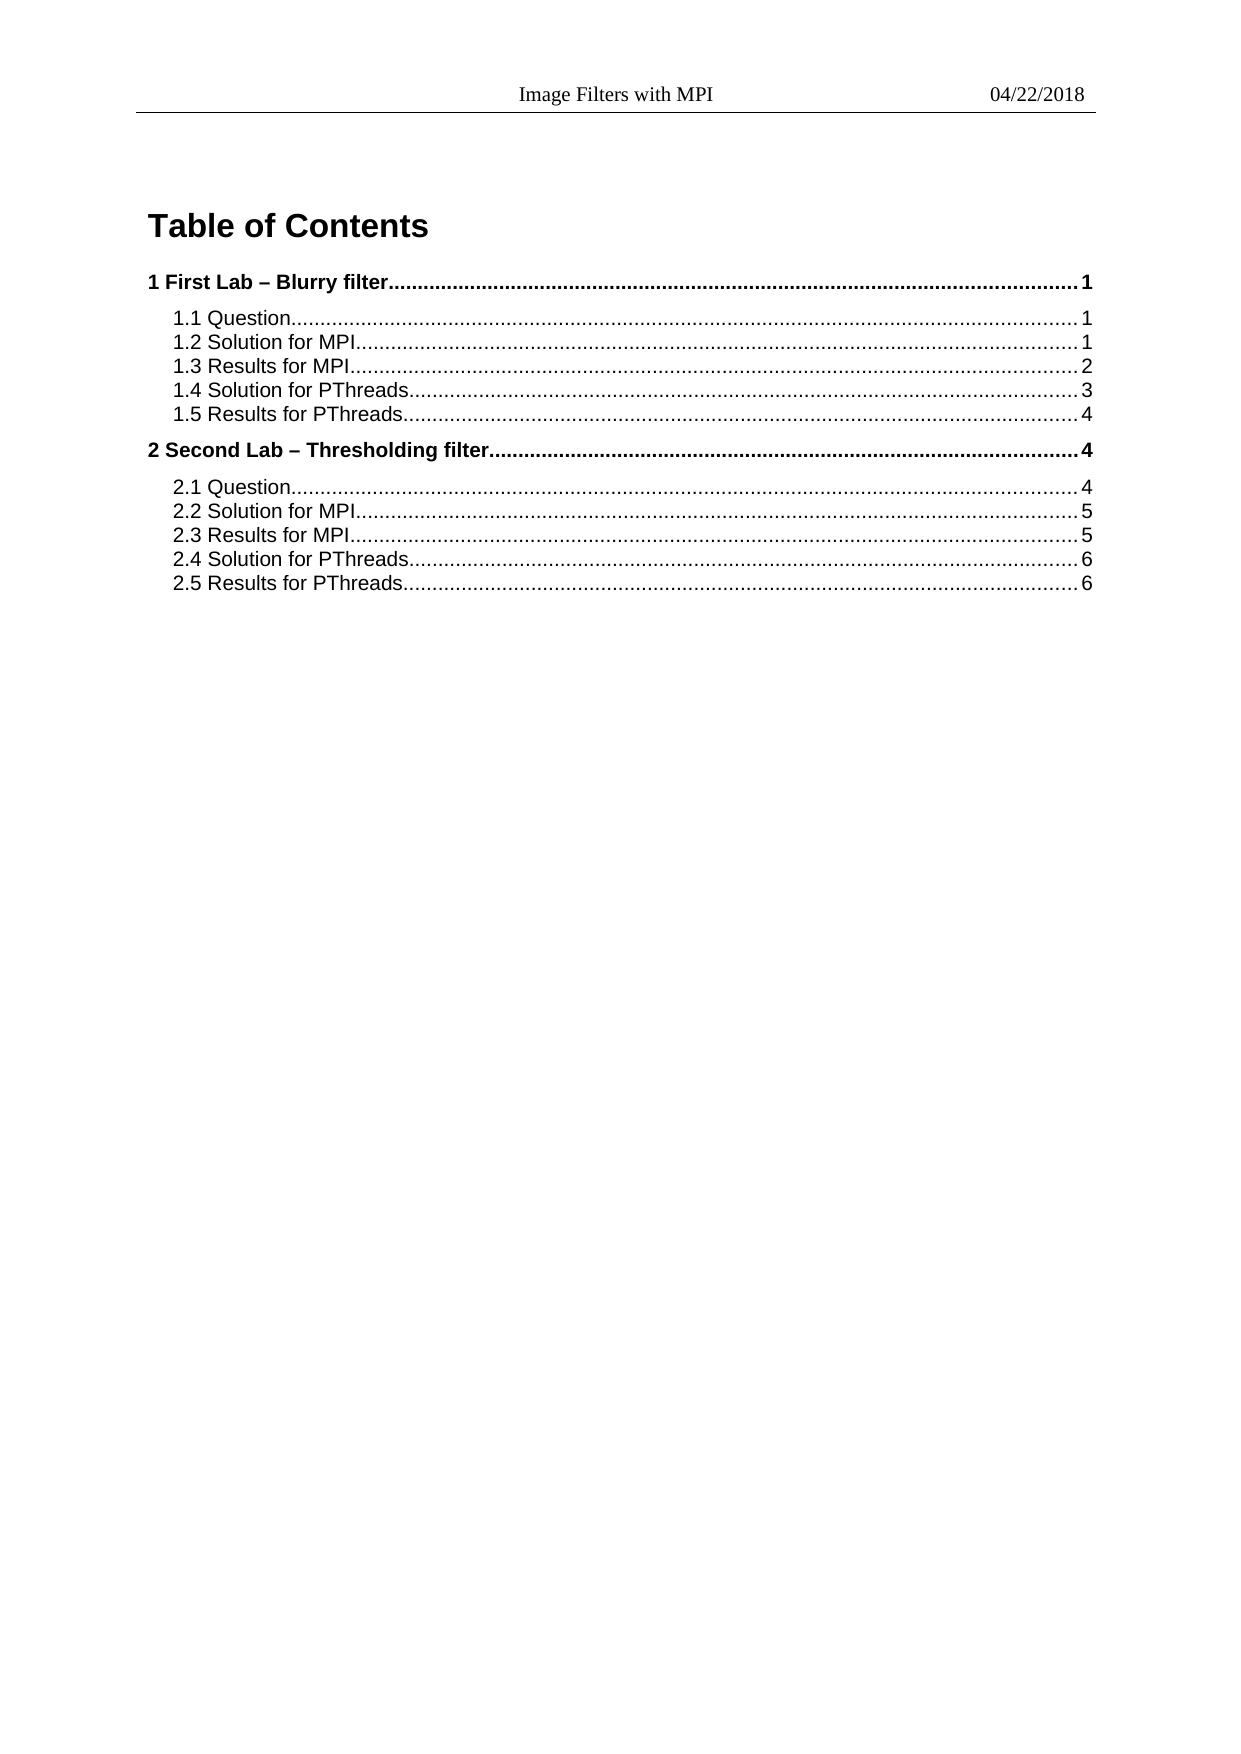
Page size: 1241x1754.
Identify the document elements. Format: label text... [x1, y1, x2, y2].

text 1.1 Question 1 [173, 306, 1093, 330]
text 2.5 Results for PThreads 6 [173, 571, 1093, 594]
subtitle Table of Contents [148, 206, 1093, 244]
text 2.1 Question 4 [173, 475, 1093, 499]
text 2.2 Solution for MPI 5 [173, 499, 1093, 523]
text 1.5 Results for PThreads 4 [173, 402, 1093, 426]
text 1 First Lab – Blurry filter 1 [148, 269, 1093, 293]
text 2 Second Lab – Thresholding filter 4 [148, 438, 1093, 462]
text 1.2 Solution for MPI 1 [173, 330, 1093, 354]
text 1.3 Results for MPI 2 [173, 354, 1093, 378]
text 2.3 Results for MPI 5 [173, 523, 1093, 547]
text 1.4 Solution for PThreads 3 [173, 378, 1093, 402]
text 2.4 Solution for PThreads 6 [173, 547, 1093, 571]
